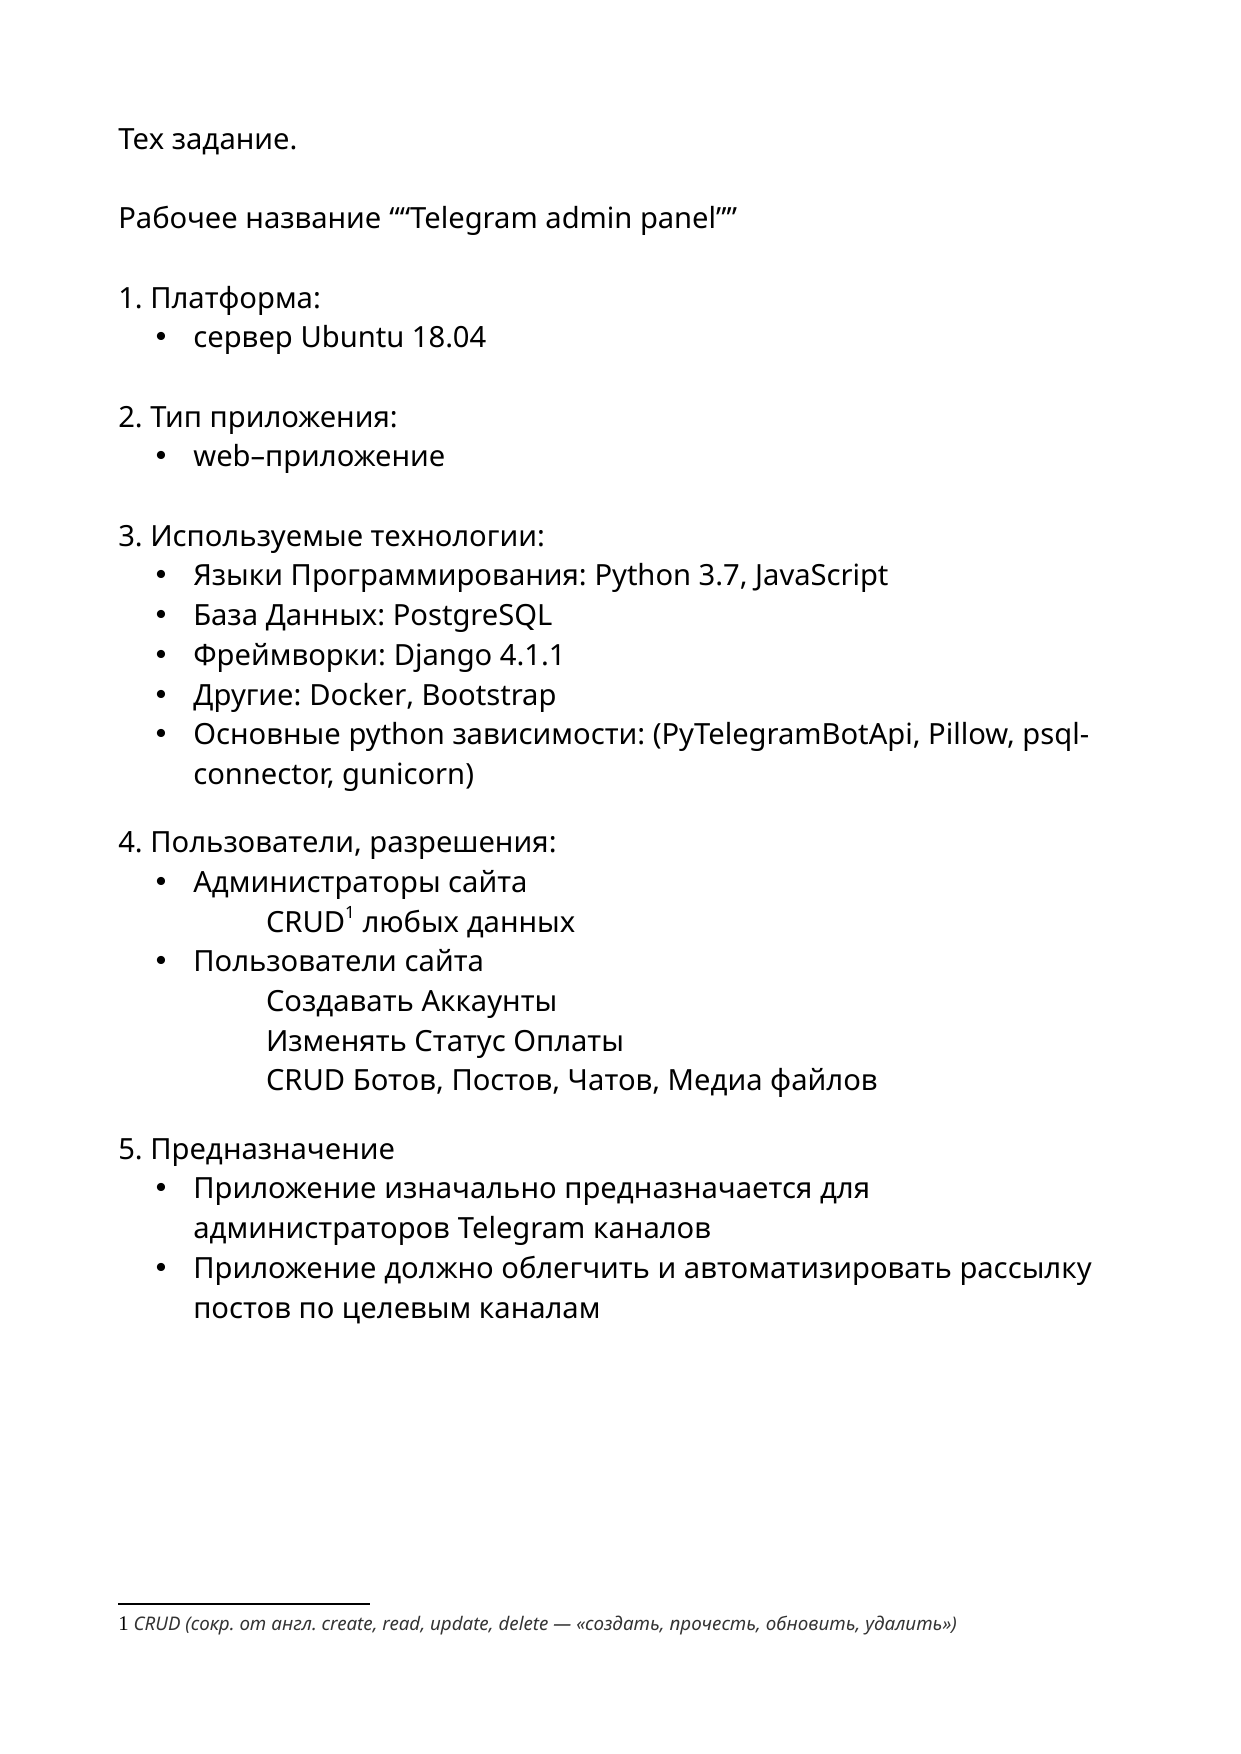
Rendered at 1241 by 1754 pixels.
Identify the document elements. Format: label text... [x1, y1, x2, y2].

list Пользователи сайта [156, 941, 1122, 980]
list Приложение изначально предназначается для администраторов Telegram каналов [156, 1168, 1122, 1247]
text 3. Используемые технологии: [118, 515, 1122, 555]
text 4. Пользователи, разрешения: [118, 822, 1122, 861]
text Рабочее название ““Telegram admin panel”” [118, 197, 1122, 237]
list сервер Ubuntu 18.04 [156, 317, 1122, 356]
text Тех задание. [118, 118, 1122, 158]
text Изменять Статус Оплаты [118, 1020, 1122, 1060]
list Фреймворки: Django 4.1.1 [156, 634, 1122, 674]
list Основные python зависимости: (PyTelegramBotApi, Pillow, psql-connector, gunicorn) [156, 713, 1122, 793]
list Языки Программирования: Python 3.7, JavaScript [156, 555, 1122, 594]
text 5. Предназначение [118, 1128, 1122, 1168]
list База Данных: PostgreSQL [156, 594, 1122, 634]
list Администраторы сайта [156, 861, 1122, 901]
text CRUD любых данных [118, 901, 1122, 941]
list Другие: Docker, Bootstrap [156, 674, 1122, 713]
text CRUD Ботов, Постов, Чатов, Медиа файлов [118, 1060, 1122, 1099]
list web–приложение [156, 436, 1122, 475]
text CRUD (сокр. от англ. create, read, update, delete — «создать, прочесть, обновить, удалить») [118, 1610, 1122, 1636]
text 2. Тип приложения: [118, 396, 1122, 436]
list Приложение должно облегчить и автоматизировать рассылку постов по целевым каналам [156, 1247, 1122, 1327]
text 1. Платформа: [118, 277, 1122, 317]
text Создавать Аккаунты [118, 980, 1122, 1020]
